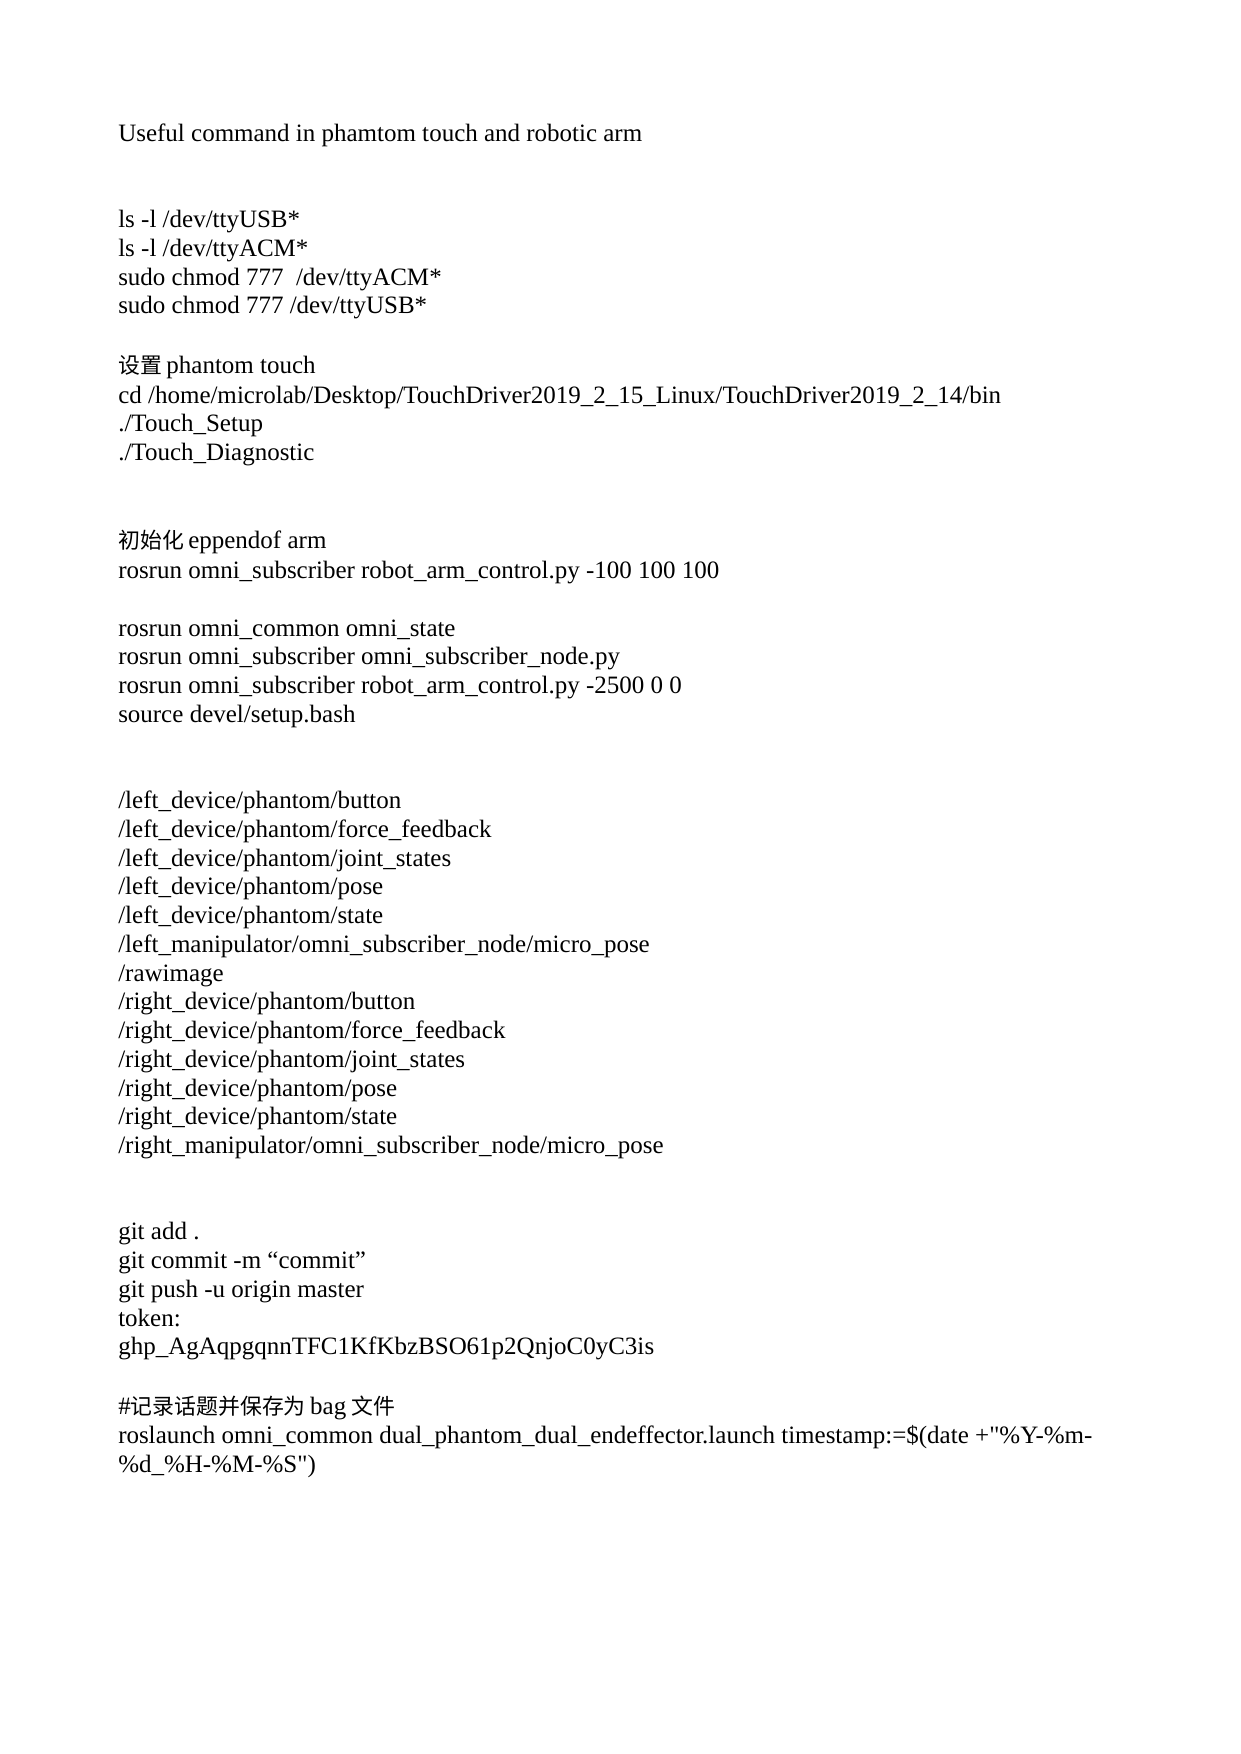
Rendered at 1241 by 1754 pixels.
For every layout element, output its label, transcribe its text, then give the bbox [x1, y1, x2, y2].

text /right_device/phantom/button [118, 986, 1122, 1015]
text /right_manipulator/omni_subscriber_node/micro_pose [118, 1130, 1122, 1159]
text /right_device/phantom/force_feedback [118, 1015, 1122, 1044]
text rosrun omni_common omni_state [118, 613, 1122, 641]
text /left_device/phantom/pose [118, 871, 1122, 900]
text rosrun omni_subscriber omni_subscriber_node.py [118, 641, 1122, 670]
text git add . [118, 1216, 1122, 1245]
text /left_device/phantom/force_feedback [118, 814, 1122, 843]
text git push -u origin master [118, 1274, 1122, 1303]
text /left_manipulator/omni_subscriber_node/micro_pose [118, 929, 1122, 958]
text 设置phantom touch [118, 348, 1122, 380]
text ls -l /dev/ttyUSB* [118, 204, 1122, 233]
text ./Touch_Diagnostic [118, 437, 1122, 466]
text roslaunch omni_common dual_phantom_dual_endeffector.launch timestamp:=$(date +"%Y-%m-%d_%H-%M-%S") [118, 1421, 1122, 1478]
text 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 [118, 1331, 1122, 1360]
text #记录话题并保存为bag文件 [118, 1389, 1122, 1421]
text ./Touch_Setup [118, 408, 1122, 437]
text git commit -m “commit” [118, 1245, 1122, 1274]
text Useful command in phamtom touch and robotic arm [118, 118, 1122, 147]
text source devel/setup.bash [118, 699, 1122, 728]
text ls -l /dev/ttyACM* [118, 233, 1122, 262]
text rosrun omni_subscriber robot_arm_control.py -2500 0 0 [118, 670, 1122, 699]
text rosrun omni_subscriber robot_arm_control.py -100 100 100 [118, 555, 1122, 584]
text /rawimage [118, 958, 1122, 986]
text 初始化eppendof arm [118, 523, 1122, 555]
text /right_device/phantom/state [118, 1101, 1122, 1130]
text /left_device/phantom/state [118, 900, 1122, 929]
text /left_device/phantom/joint_states [118, 843, 1122, 871]
text sudo chmod 777 /dev/ttyACM* [118, 262, 1122, 291]
text /right_device/phantom/joint_states [118, 1044, 1122, 1073]
text token: [118, 1303, 1122, 1331]
text /left_device/phantom/button [118, 785, 1122, 814]
text /right_device/phantom/pose [118, 1073, 1122, 1101]
text cd /home/microlab/Desktop/TouchDriver2019_2_15_Linux/TouchDriver2019_2_14/bin [118, 380, 1122, 408]
text sudo chmod 777 /dev/ttyUSB* [118, 291, 1122, 319]
